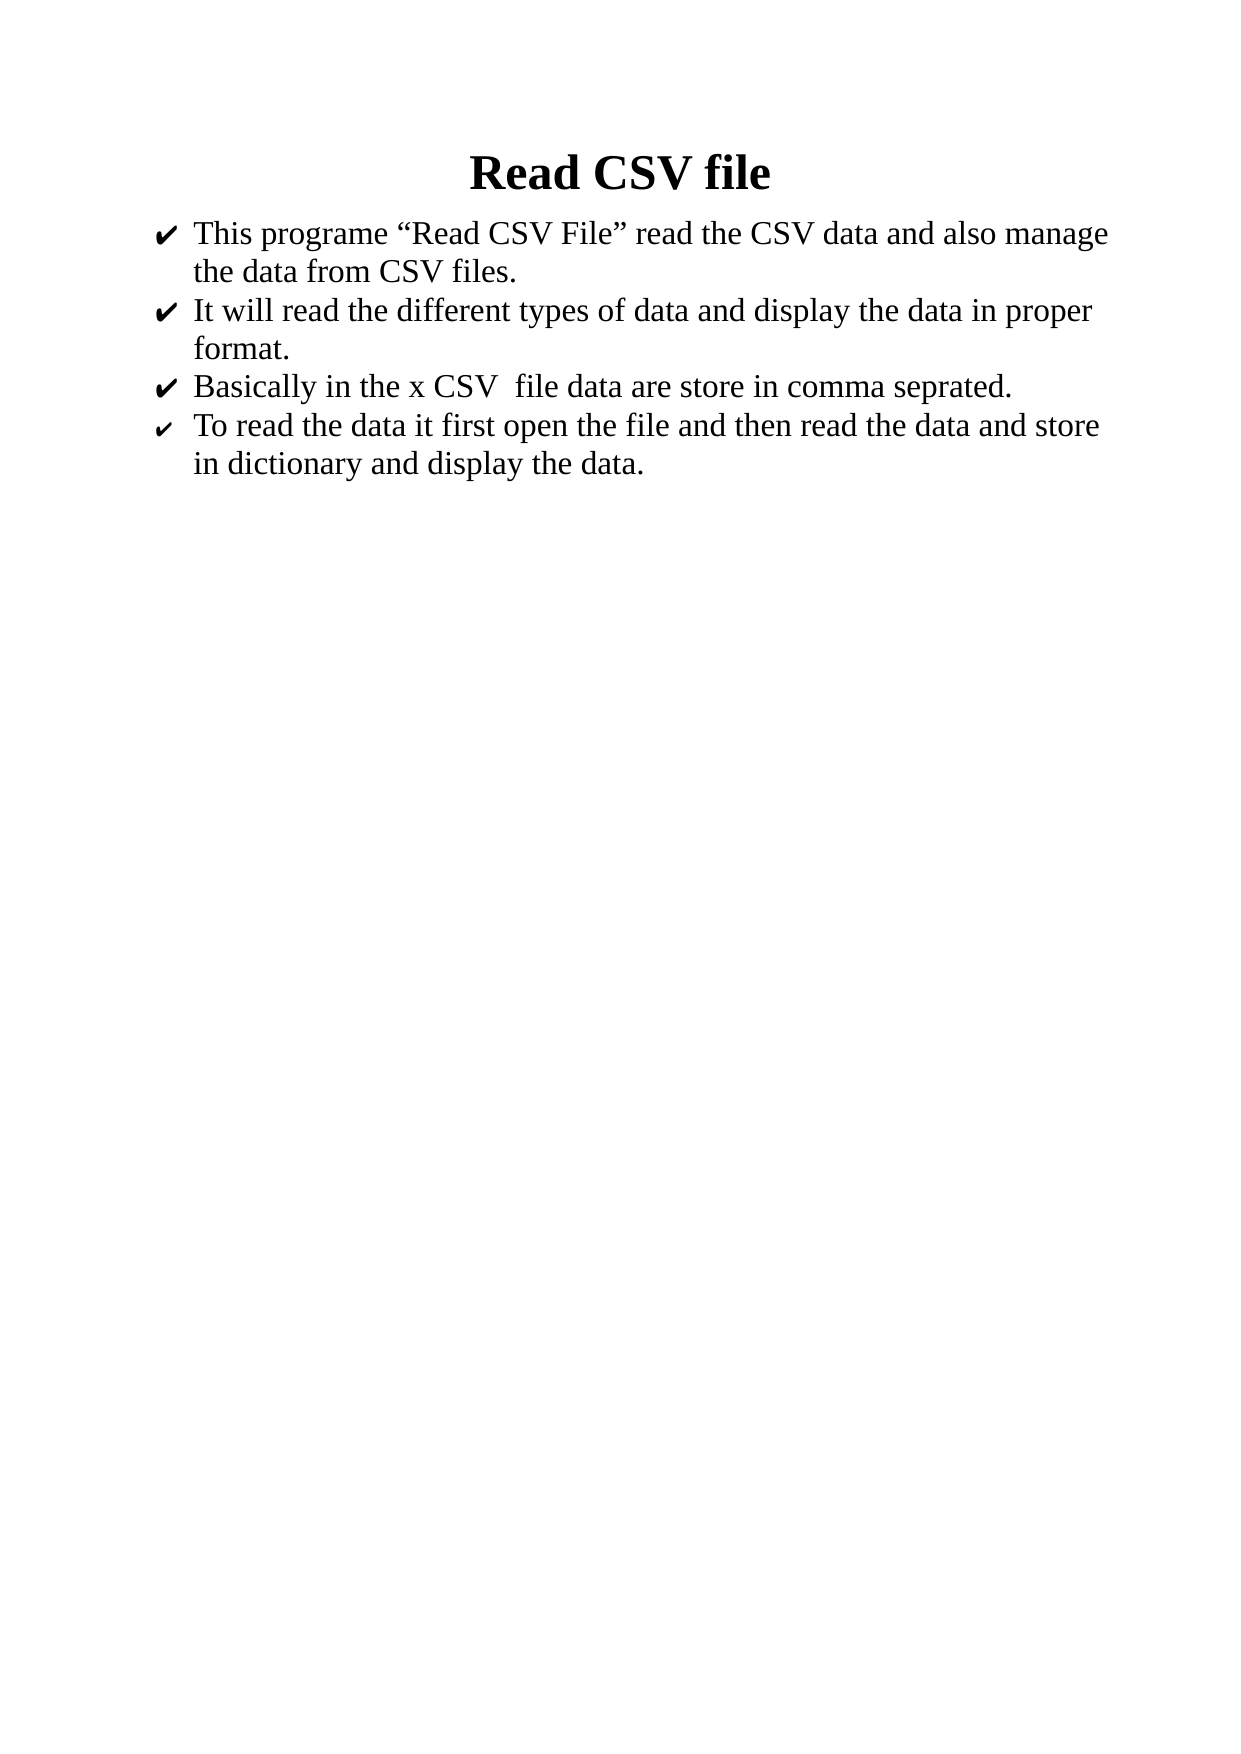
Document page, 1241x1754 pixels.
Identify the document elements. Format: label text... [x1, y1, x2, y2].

subtitle Read CSV file [118, 143, 1122, 201]
list Basically in the x CSV file data are store in comma seprated. [156, 366, 1122, 405]
list This programe “Read CSV File” read the CSV data and also manage the data from CSV files. [156, 213, 1122, 290]
list To read the data it first open the file and then read the data and store in dictionary and display the data. [156, 405, 1122, 481]
list It will read the different types of data and display the data in proper format. [156, 290, 1122, 366]
